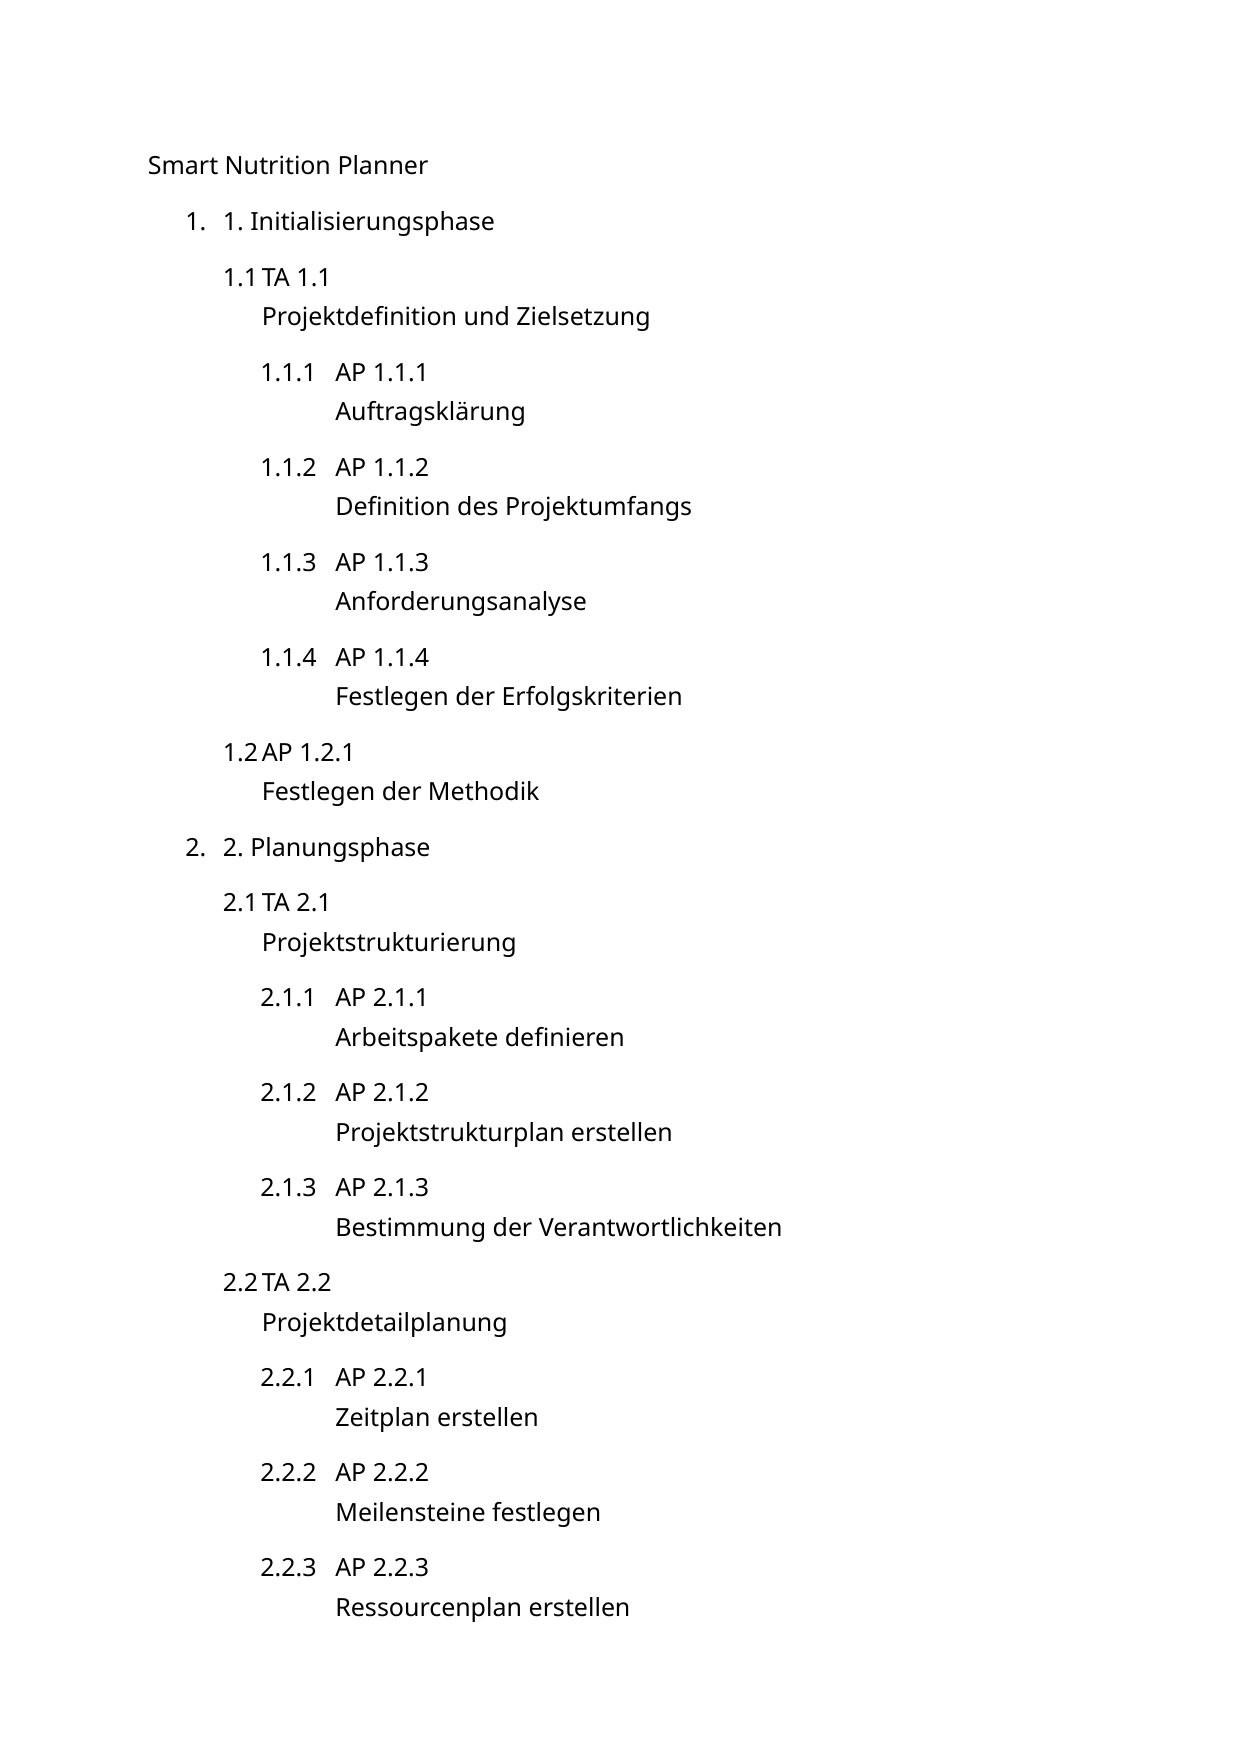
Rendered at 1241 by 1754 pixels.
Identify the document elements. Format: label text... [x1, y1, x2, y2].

list AP 2.1.1 Arbeitspakete definieren [260, 980, 1093, 1053]
list TA 2.1 Projektstrukturierung [223, 885, 1093, 958]
list AP 2.2.3 Ressourcenplan erstellen [260, 1550, 1093, 1623]
text Smart Nutrition Planner [148, 148, 1093, 182]
list AP 2.2.1 Zeitplan erstellen [260, 1360, 1093, 1433]
list AP 2.1.3 Bestimmung der Verantwortlichkeiten [260, 1170, 1093, 1243]
list TA 2.2 Projektdetailplanung [223, 1265, 1093, 1338]
list AP 1.1.2 Definition des Projektumfangs [260, 449, 1093, 522]
list TA 1.1 Projektdefinition und Zielsetzung [223, 259, 1093, 332]
list 1. Initialisierungsphase [185, 203, 1093, 237]
list AP 1.2.1 Festlegen der Methodik [223, 734, 1093, 807]
list AP 1.1.3 Anforderungsanalyse [260, 544, 1093, 617]
list 2. Planungsphase [185, 829, 1093, 863]
list AP 1.1.1 Auftragsklärung [260, 354, 1093, 427]
list AP 1.1.4 Festlegen der Erfolgskriterien [260, 639, 1093, 712]
list AP 2.2.2 Meilensteine festlegen [260, 1455, 1093, 1528]
list AP 2.1.2 Projektstrukturplan erstellen [260, 1075, 1093, 1148]
